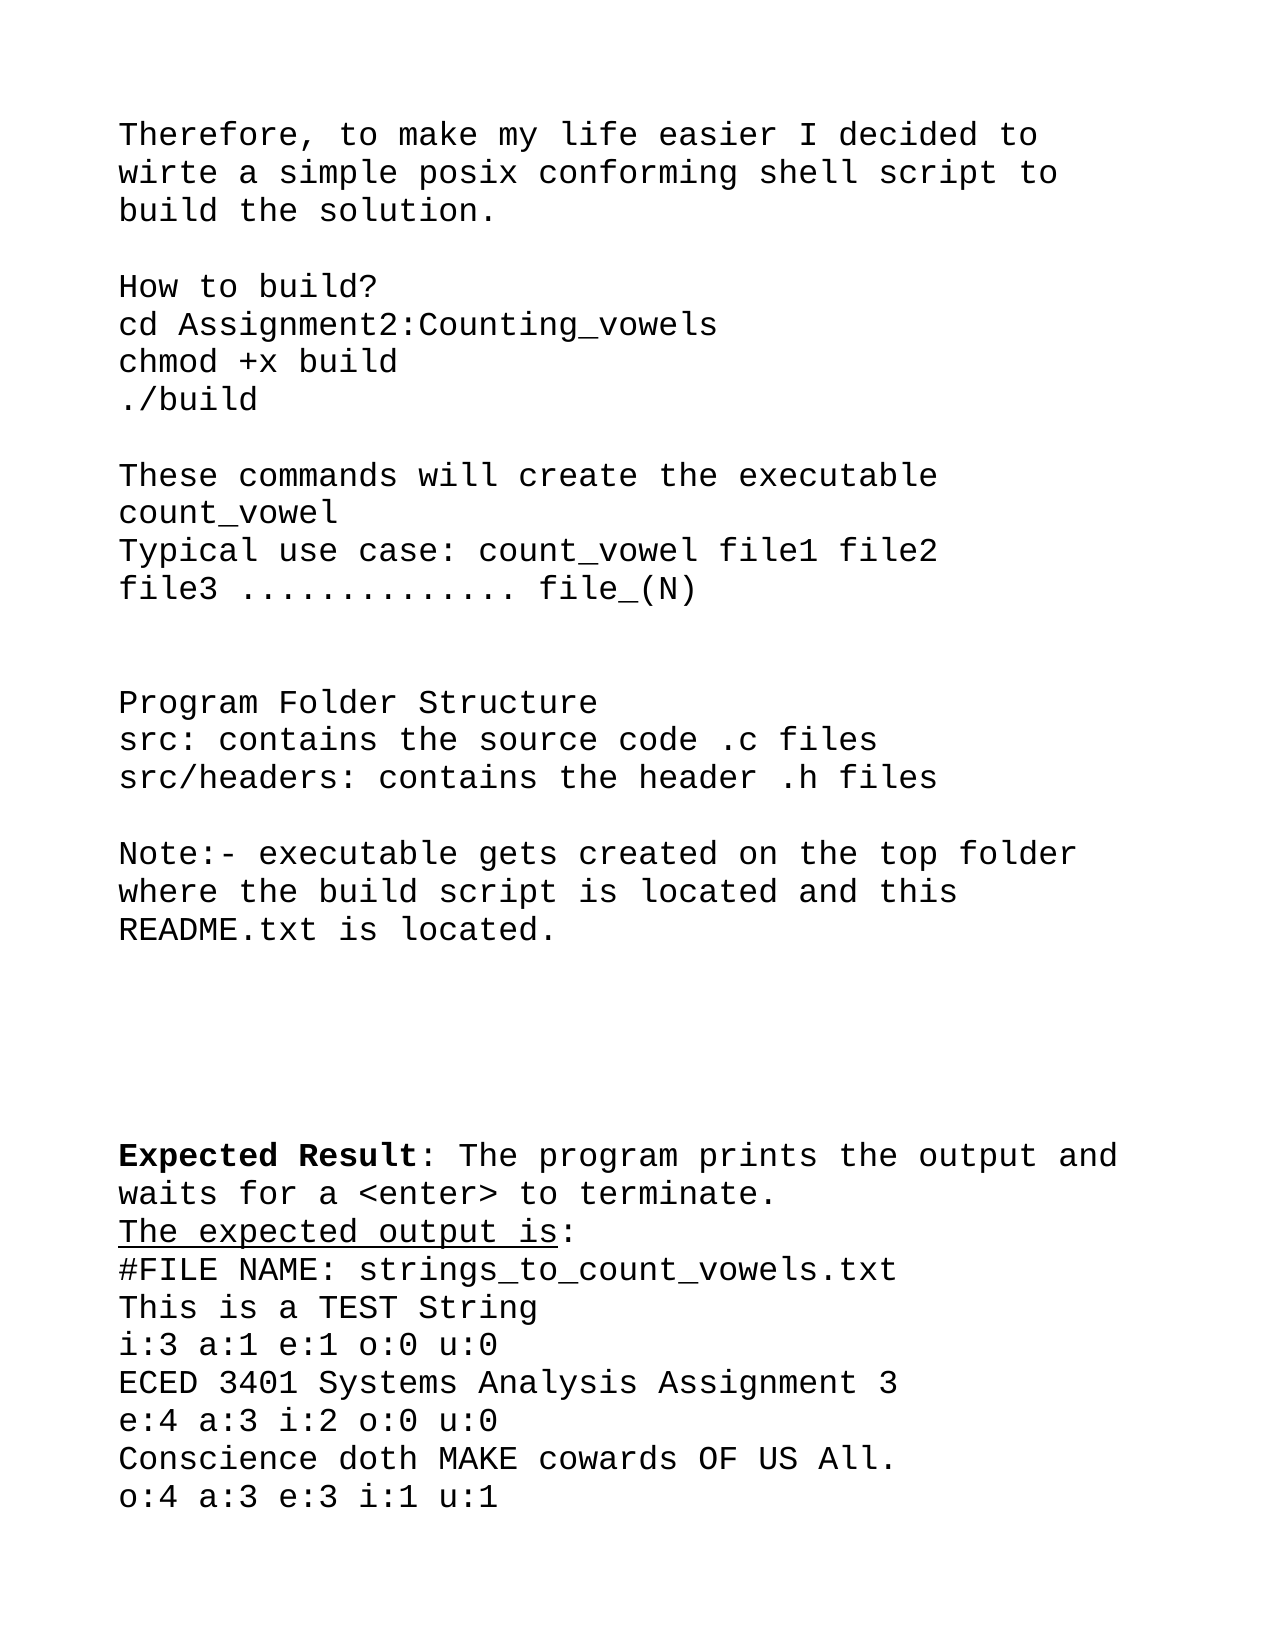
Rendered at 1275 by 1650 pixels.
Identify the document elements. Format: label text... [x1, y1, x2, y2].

text Conscience doth MAKE cowards OF US All. [118, 1442, 1157, 1479]
text Note:- executable gets created on the top folder where the build script is located and this README.txt is located. [118, 837, 1157, 950]
text ./build [118, 383, 1157, 421]
text e:4 a:3 i:2 o:0 u:0 [118, 1404, 1157, 1442]
text chmod +x build [118, 345, 1157, 383]
text These commands will create the executable count_vowel [118, 458, 1157, 534]
text Expected Result: The program prints the output and waits for a <enter> to terminate. The expected output is: [118, 1139, 1157, 1252]
text Typical use case: count_vowel file1 file2 file3 .............. file_(N) [118, 534, 1157, 610]
text i:3 a:1 e:1 o:0 u:0 [118, 1328, 1157, 1366]
text Program Folder Structure [118, 685, 1157, 723]
text src/headers: contains the header .h files [118, 761, 1157, 799]
text src: contains the source code .c files [118, 723, 1157, 761]
text o:4 a:3 e:3 i:1 u:1 [118, 1479, 1157, 1517]
text This is a TEST String [118, 1290, 1157, 1328]
text Therefore, to make my life easier I decided to wirte a simple posix conforming shell script to build the solution. [118, 118, 1157, 232]
text ECED 3401 Systems Analysis Assignment 3 [118, 1366, 1157, 1404]
text #FILE NAME: strings_to_count_vowels.txt [118, 1252, 1157, 1290]
text cd Assignment2:Counting_vowels [118, 307, 1157, 345]
text How to build? [118, 269, 1157, 307]
